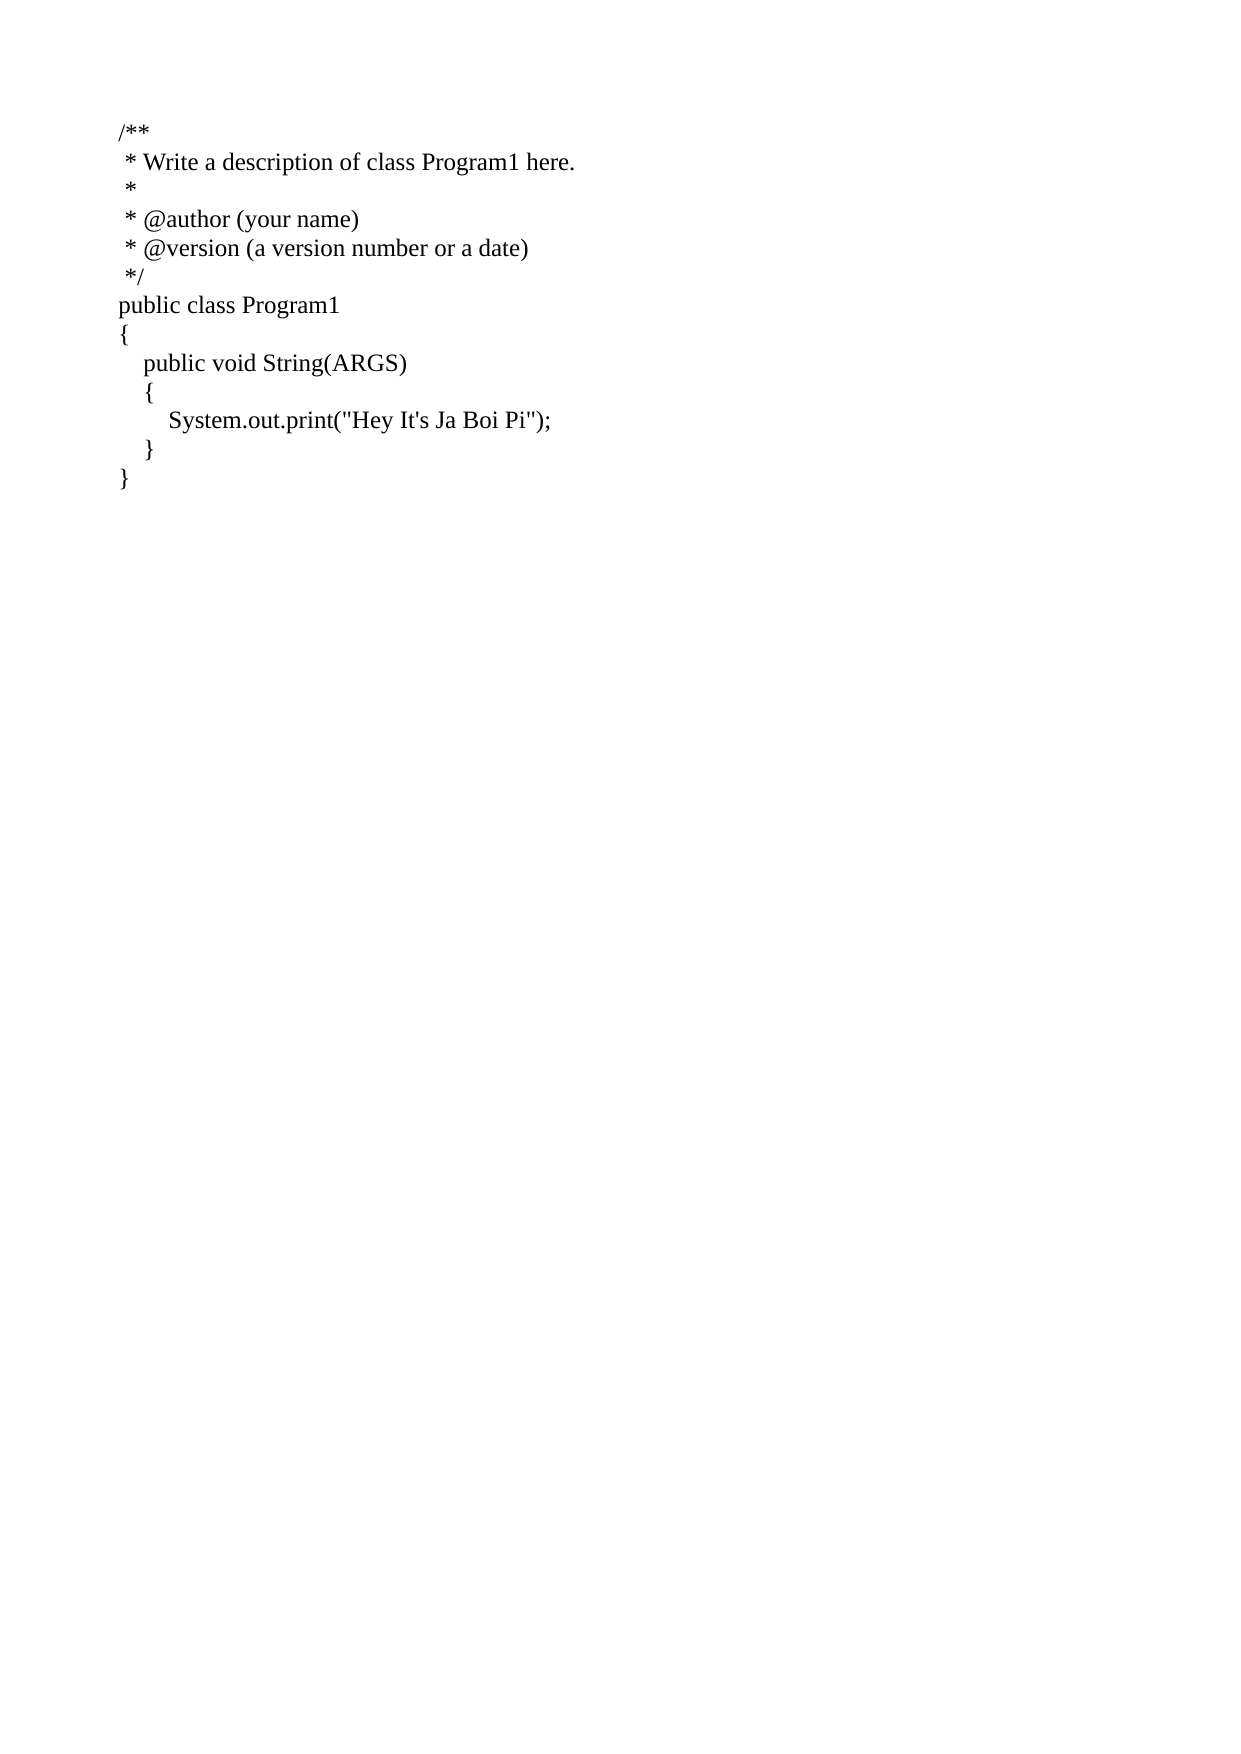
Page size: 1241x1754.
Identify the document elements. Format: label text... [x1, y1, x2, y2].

text System.out.print("Hey It's Ja Boi Pi"); [118, 406, 1122, 434]
text * Write a description of class Program1 here. [118, 147, 1122, 176]
text /** [118, 118, 1122, 147]
text public class Program1 [118, 291, 1122, 319]
text } [118, 463, 1122, 492]
text * [118, 176, 1122, 204]
text } [118, 434, 1122, 463]
text { [118, 377, 1122, 406]
text * @version (a version number or a date) [118, 233, 1122, 262]
text */ [118, 262, 1122, 291]
text public void String(ARGS) [118, 348, 1122, 377]
text { [118, 319, 1122, 348]
text * @author (your name) [118, 204, 1122, 233]
